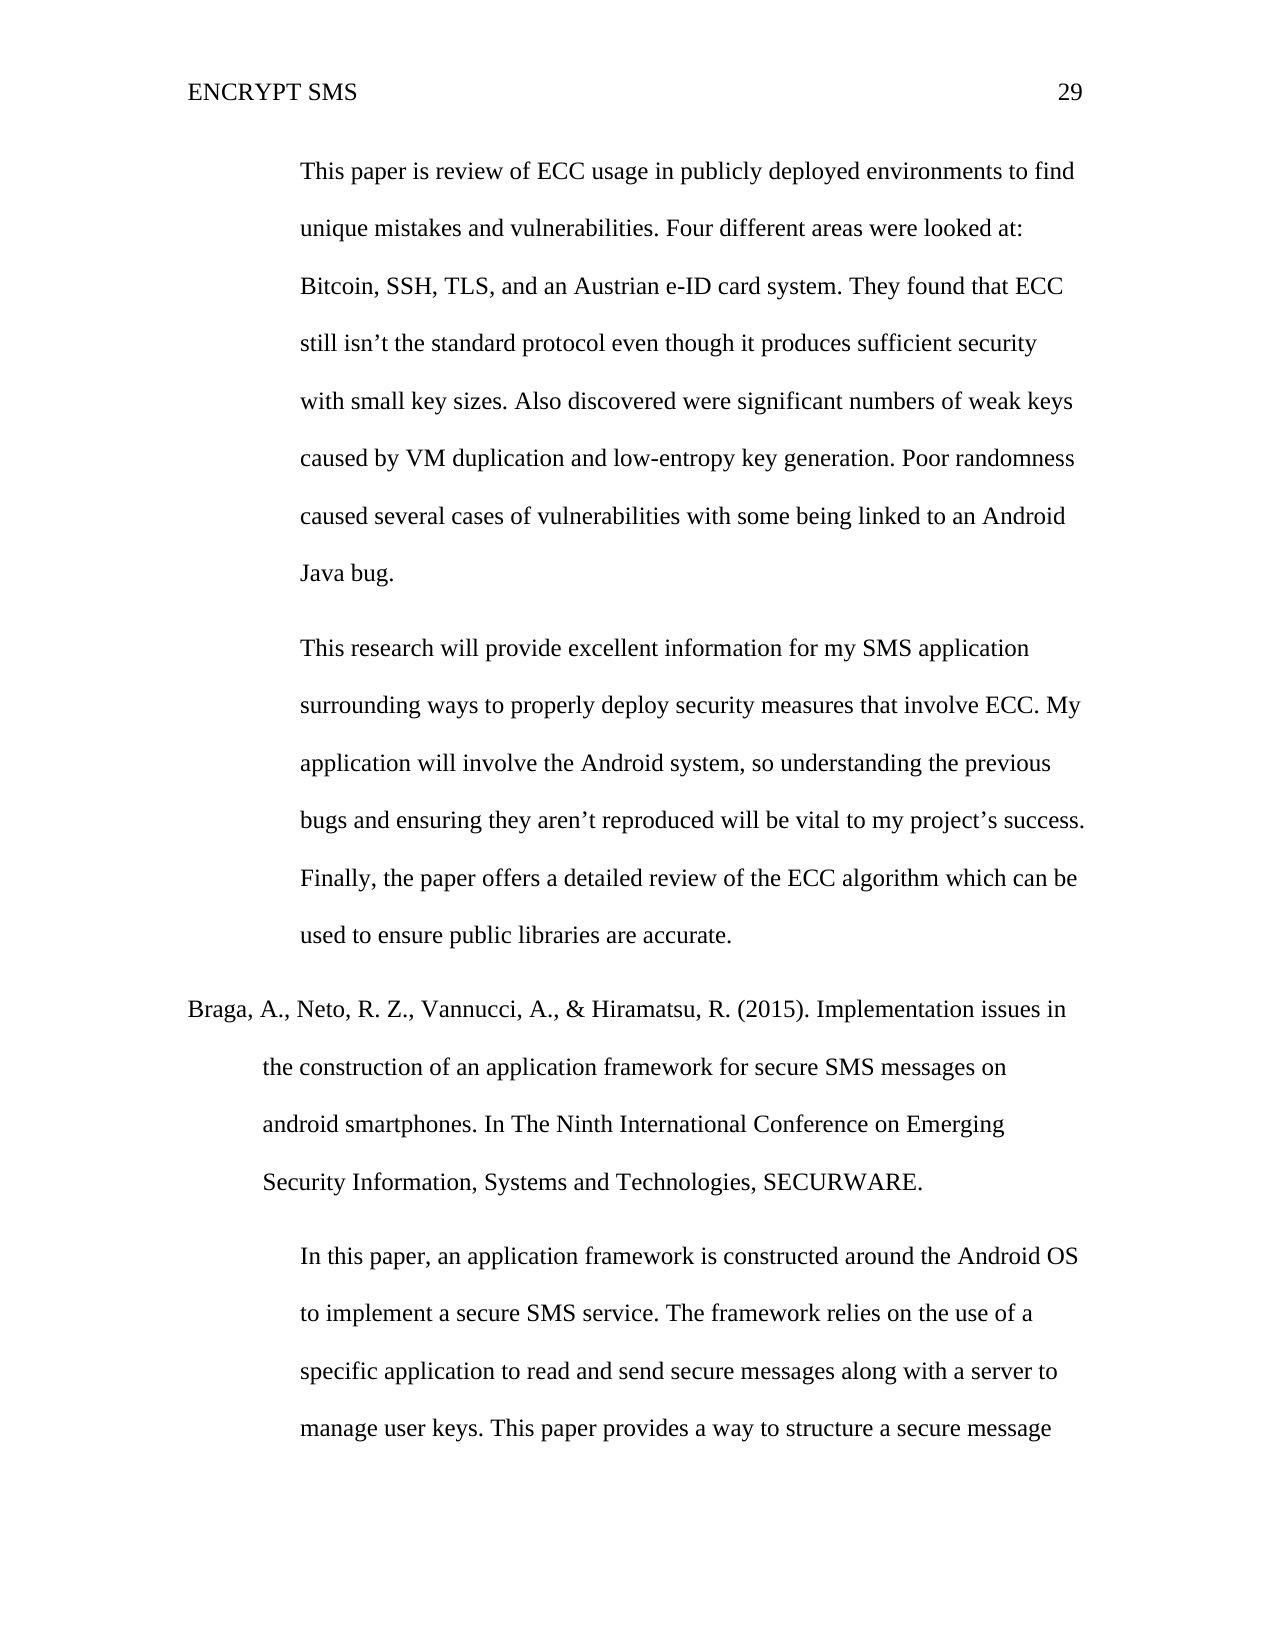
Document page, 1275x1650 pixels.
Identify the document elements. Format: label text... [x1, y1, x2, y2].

text This paper is review of ECC usage in publicly deployed environments to find unique mistakes and vulnerabilities. Four different areas were looked at: Bitcoin, SSH, TLS, and an Austrian e-ID card system. They found that ECC still isn’t the standard protocol even though it produces sufficient security with small key sizes. Also discovered were significant numbers of weak keys caused by VM duplication and low-entropy key generation. Poor randomness caused several cases of vulnerabilities with some being linked to an Android Java bug. [300, 156, 1087, 587]
text Braga, A., Neto, R. Z., Vannucci, A., & Hiramatsu, R. (2015). Implementation issues in the construction of an application framework for secure SMS messages on android smartphones. In The Ninth International Conference on Emerging Security Information, Systems and Technologies, SECURWARE. [187, 994, 1087, 1196]
text This research will provide excellent information for my SMS application surrounding ways to properly deploy security measures that involve ECC. My application will involve the Android system, so understanding the previous bugs and ensuring they aren’t reproduced will be vital to my project’s success. Finally, the paper offers a detailed review of the ECC algorithm which can be used to ensure public libraries are accurate. [300, 633, 1087, 949]
text In this paper, an application framework is constructed around the Android OS to implement a secure SMS service. The framework relies on the use of a specific application to read and send secure messages along with a server to manage user keys. This paper provides a way to structure a secure message [300, 1241, 1087, 1442]
